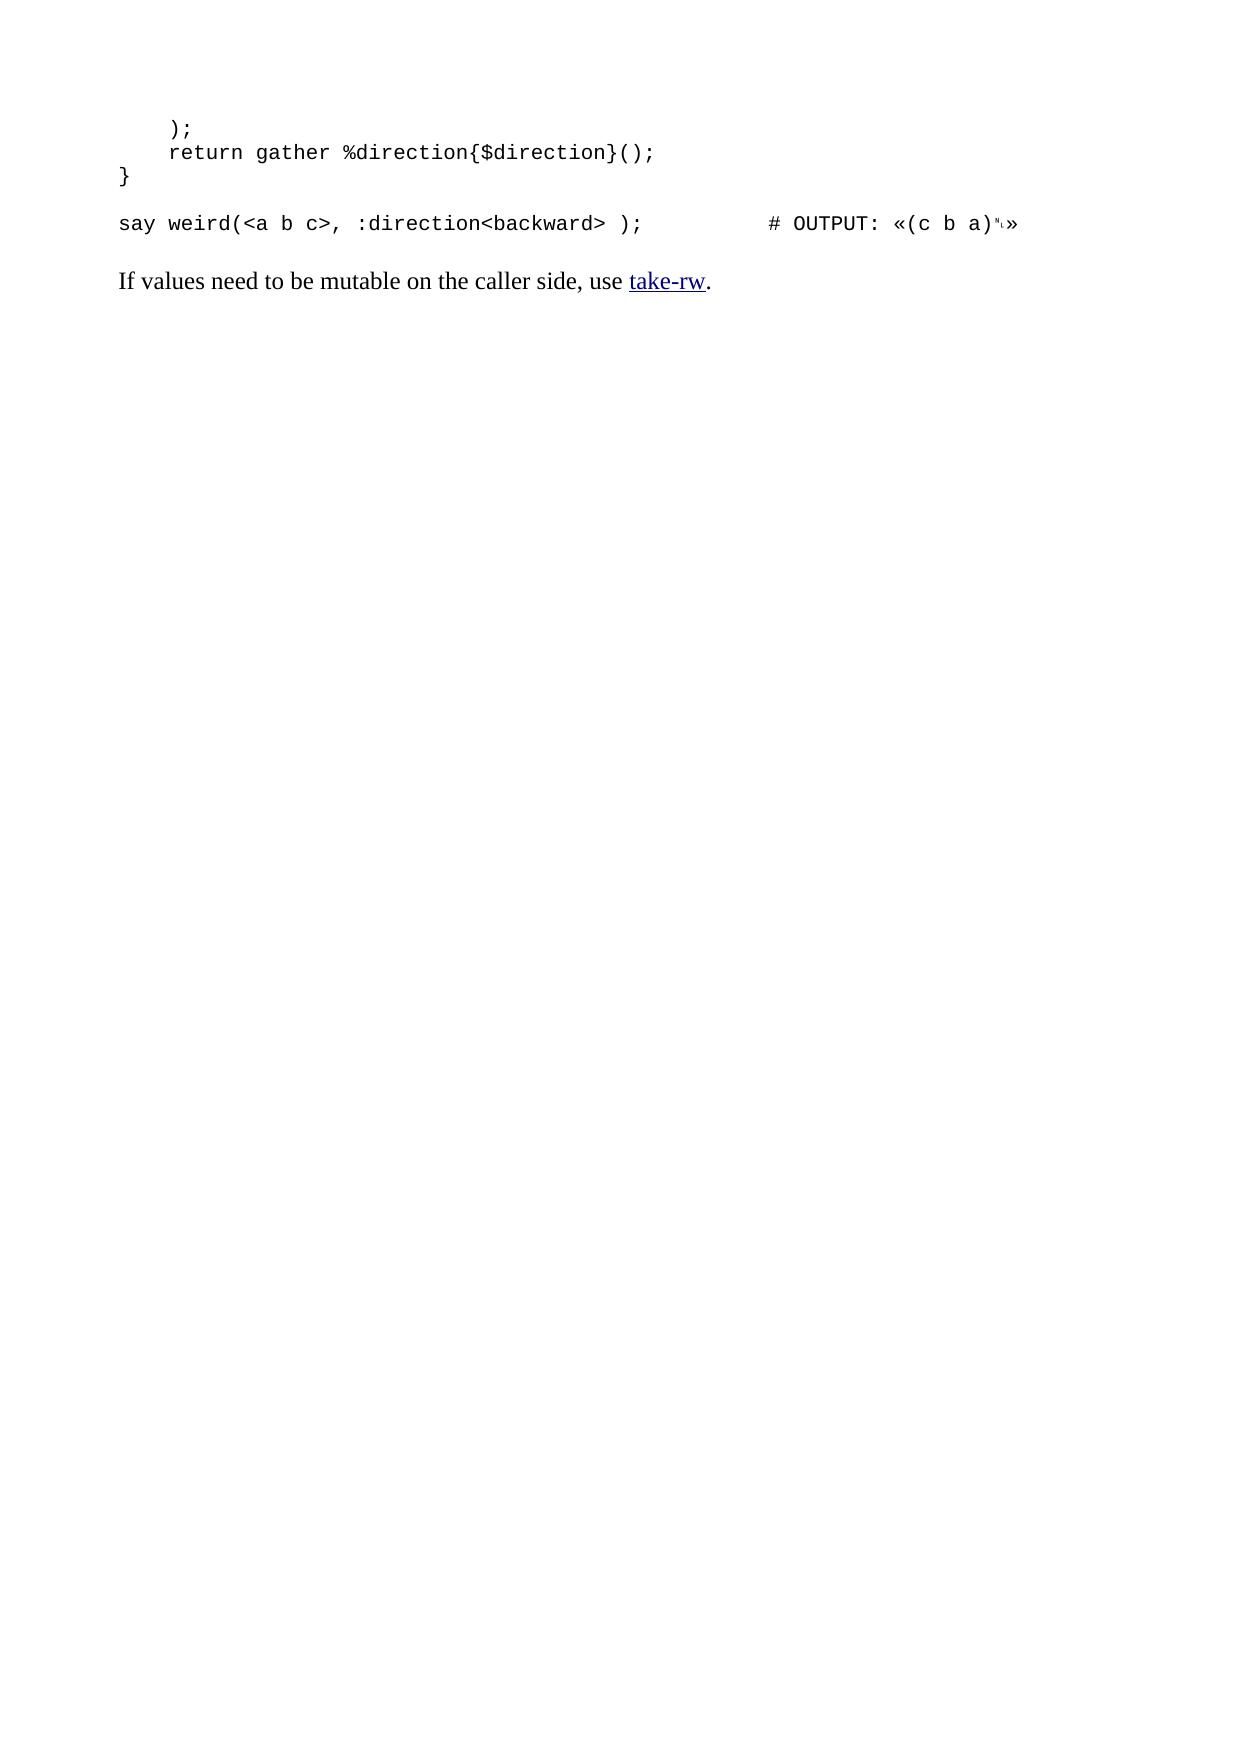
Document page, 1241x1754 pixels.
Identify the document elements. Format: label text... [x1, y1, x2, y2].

text If values need to be mutable on the caller side, use take-rw. [118, 266, 1122, 294]
text ); [118, 118, 1122, 142]
text say weird(<a b c>, :direction<backward> ); # OUTPUT: «(c b a)␤» [118, 213, 1122, 236]
text return gather %direction{$direction}(); [118, 142, 1122, 165]
text } [118, 165, 1122, 189]
